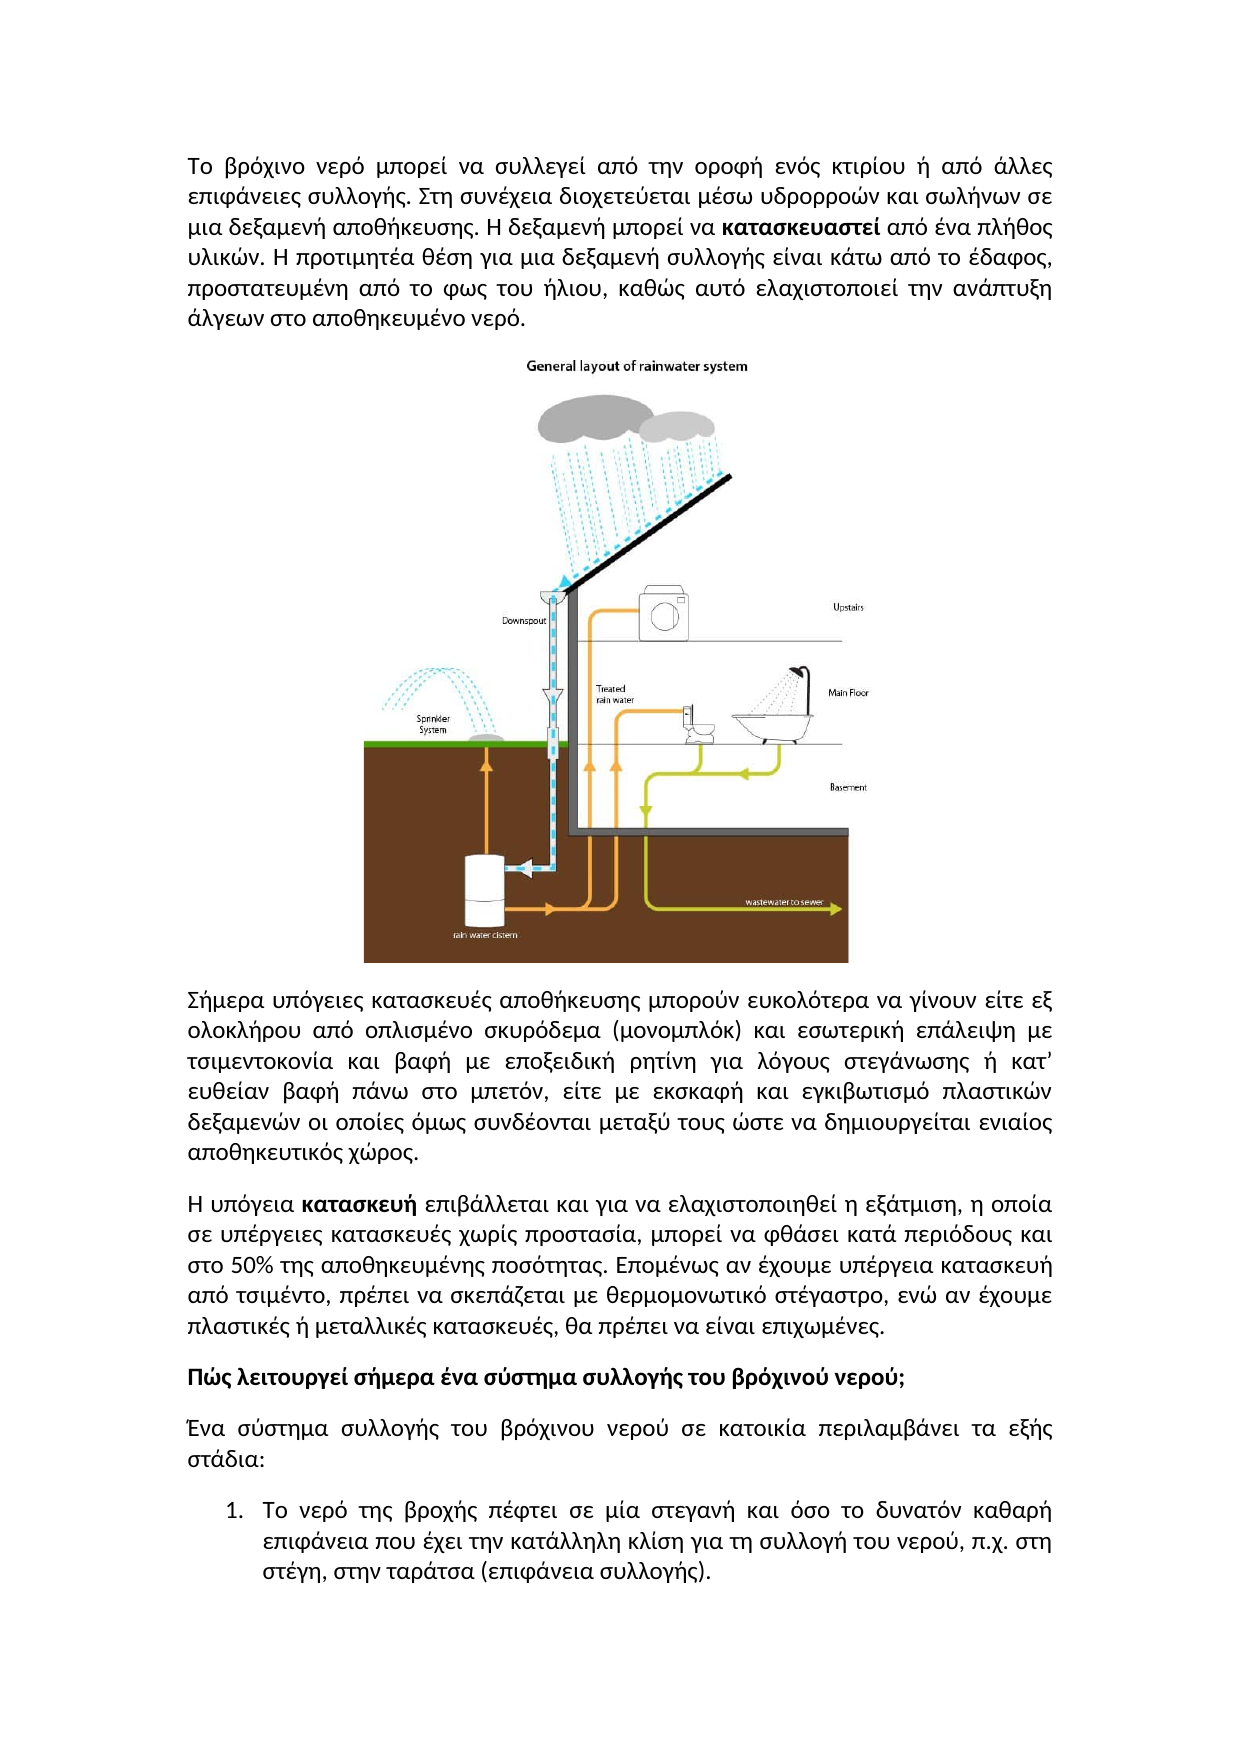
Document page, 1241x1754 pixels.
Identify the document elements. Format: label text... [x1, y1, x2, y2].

text Ένα σύστημα συλλογής του βρόχινου νερού σε κατοικία περιλαμβάνει τα εξής στάδια: [187, 1412, 1053, 1473]
text Σήμερα υπόγειες κατασκευές αποθήκευσης μπορούν ευκολότερα να γίνουν είτε εξ ολοκλήρου από οπλισμένο σκυρόδεμα (μονομπλόκ) και εσωτερική επάλειψη με τσιμεντοκονία και βαφή με εποξειδική ρητίνη για λόγους στεγάνωσης ή κατ’ ευθείαν βαφή πάνω στο μπετόν, είτε με εκσκαφή και εγκιβωτισμό πλαστικών δεξαμενών οι οποίες όμως συνδέονται μεταξύ τους ώστε να δημιουργείται ενιαίος αποθηκευτικός χώρος. [187, 984, 1053, 1167]
text Πώς λειτουργεί σήμερα ένα σύστημα συλλογής του βρόχινού νερού; [187, 1361, 1053, 1392]
list Το νερό της βροχής πέφτει σε μία στεγανή και όσο το δυνατόν καθαρή επιφάνεια που έχει την κατάλληλη κλίση για τη συλλογή του νερού, π.χ. στη στέγη, στην ταράτσα (επιφάνεια συλλογής). [225, 1494, 1053, 1586]
text Το βρόχινο νερό μπορεί να συλλεγεί από την οροφή ενός κτιρίου ή από άλλες επιφάνειες συλλογής. Στη συνέχεια διοχετεύεται μέσω υδρορροών και σωλήνων σε μια δεξαμενή αποθήκευσης. Η δεξαμενή μπορεί να κατασκευαστεί από ένα πλήθος υλικών. Η προτιμητέα θέση για μια δεξαμενή συλλογής είναι κάτω από το έδαφος, προστατευμένη από το φως του ήλιου, καθώς αυτό ελαχιστοποιεί την ανάπτυξη άλγεων στο αποθηκευμένο νερό. [187, 150, 1053, 333]
text Η υπόγεια κατασκευή επιβάλλεται και για να ελαχιστοποιηθεί η εξάτμιση, η οποία σε υπέργειες κατασκευές χωρίς προστασία, μπορεί να φθάσει κατά περιόδους και στο 50% της αποθηκευμένης ποσότητας. Επομένως αν έχουμε υπέργεια κατασκευή από τσιμέντο, πρέπει να σκεπάζεται με θερμομονωτικό στέγαστρο, ενώ αν έχουμε πλαστικές ή μεταλλικές κατασκευές, θα πρέπει να είναι επιχωμένες. [187, 1188, 1053, 1340]
picture [363, 353, 877, 963]
